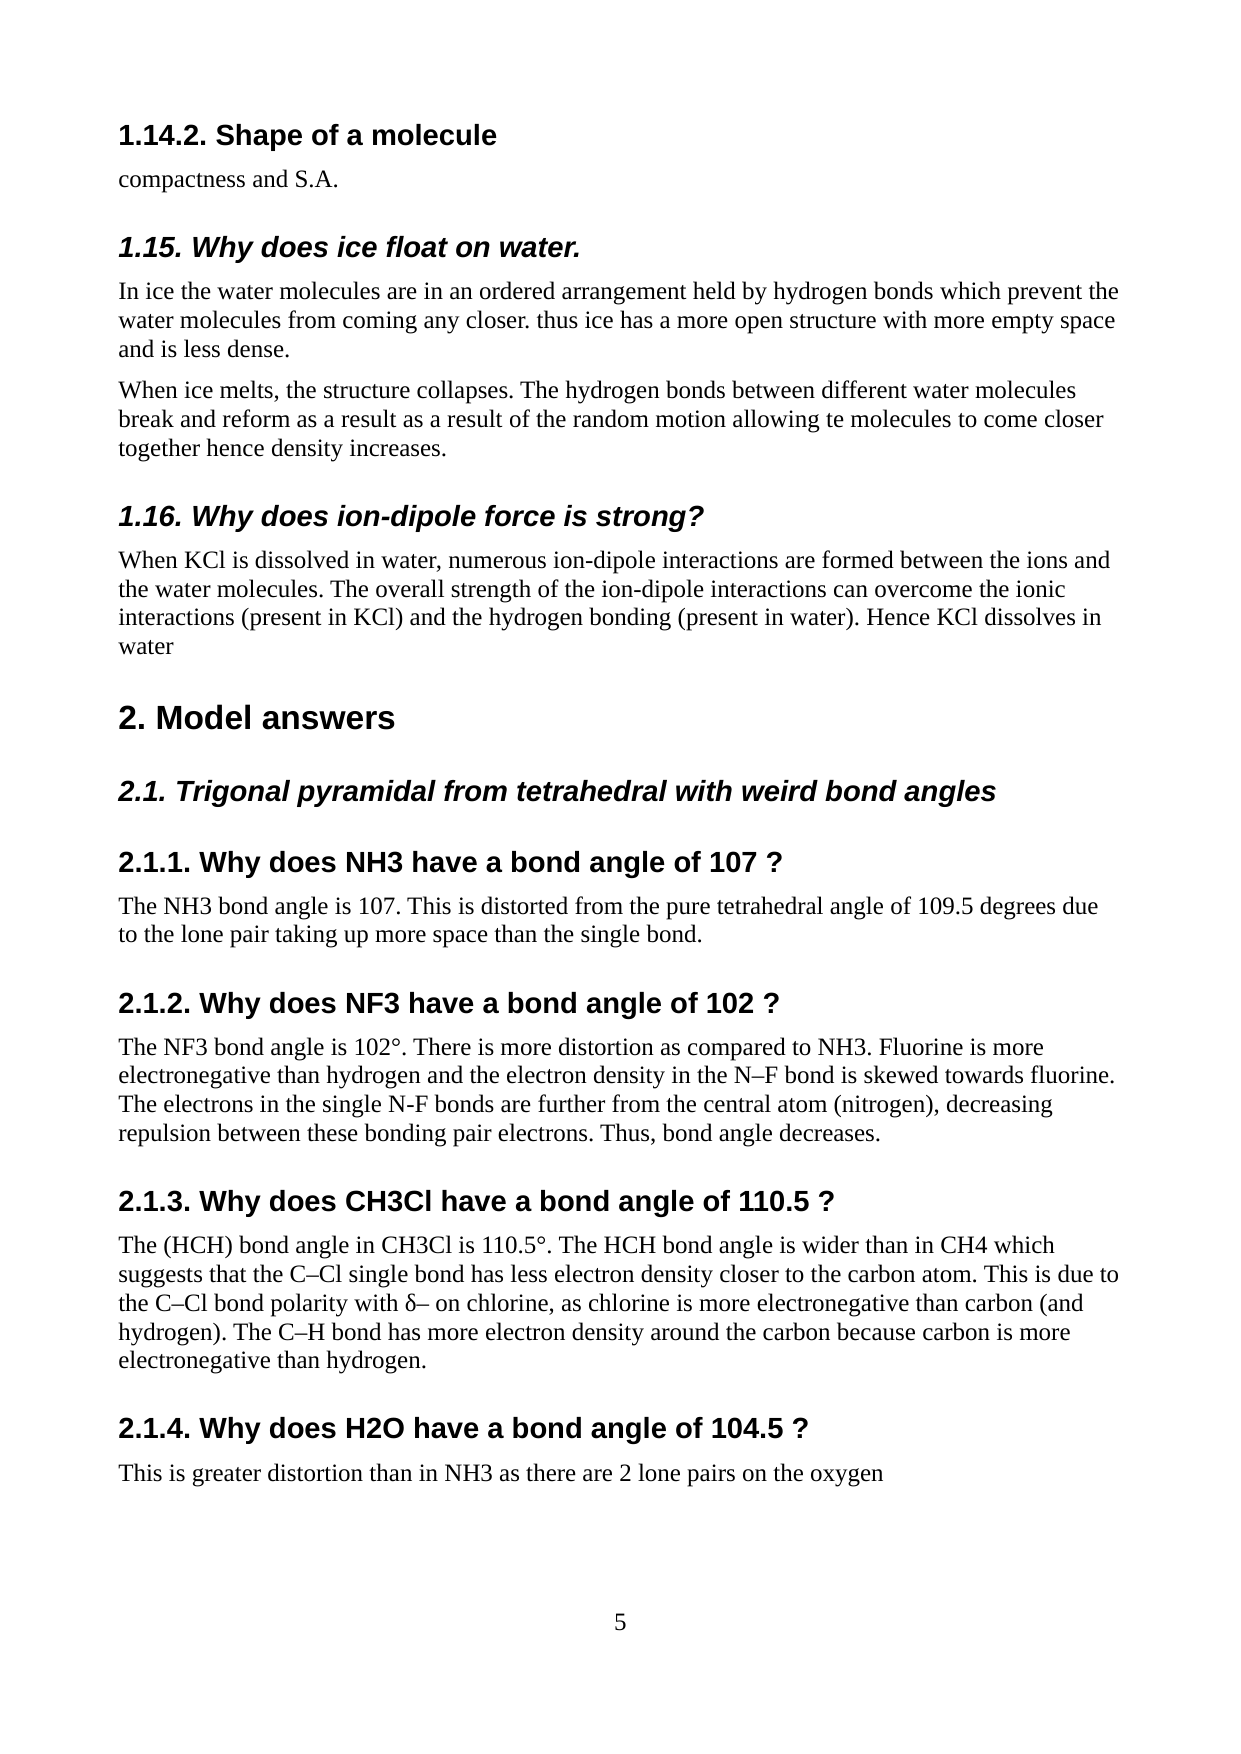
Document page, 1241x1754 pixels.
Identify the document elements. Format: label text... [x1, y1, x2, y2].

subtitle Why does NH3 have a bond angle of 107 ? [118, 845, 1122, 878]
subtitle Why does CH3Cl have a bond angle of 110.5 ? [118, 1184, 1122, 1218]
text When KCl is dissolved in water, numerous ion-dipole interactions are formed between the ions and the water molecules. The overall strength of the ion-dipole interactions can overcome the ionic interactions (present in KCl) and the hydrogen bonding (present in water). Hence KCl dissolves in water [118, 545, 1122, 660]
text The NF3 bond angle is 102°. There is more distortion as compared to NH3. Fluorine is more electronegative than hydrogen and the electron density in the N–F bond is skewed towards fluorine. The electrons in the single N-F bonds are further from the central atom (nitrogen), decreasing repulsion between these bonding pair electrons. Thus, bond angle decreases. [118, 1032, 1122, 1147]
text When ice melts, the structure collapses. The hydrogen bonds between different water molecules break and reform as a result as a result of the random motion allowing te molecules to come closer together hence density increases. [118, 375, 1122, 461]
subtitle Shape of a molecule [118, 118, 1122, 152]
text The (HCH) bond angle in CH3Cl is 110.5°. The HCH bond angle is wider than in CH4 which suggests that the C–Cl single bond has less electron density closer to the carbon atom. This is due to the C–Cl bond polarity with δ– on chlorine, as chlorine is more electronegative than carbon (and hydrogen). The C–H bond has more electron density around the carbon because carbon is more electronegative than hydrogen. [118, 1230, 1122, 1374]
text The NH3 bond angle is 107. This is distorted from the pure tetrahedral angle of 109.5 degrees due to the lone pair taking up more space than the single bond. [118, 891, 1122, 948]
subtitle Model answers [118, 697, 1122, 736]
subtitle Why does H2O have a bond angle of 104.5 ? [118, 1412, 1122, 1445]
subtitle Why does ice float on water. [118, 230, 1122, 264]
text This is greater distortion than in NH3 as there are 2 lone pairs on the oxygen [118, 1458, 1122, 1486]
subtitle Why does NF3 have a bond angle of 102 ? [118, 986, 1122, 1019]
text compactness and S.A. [118, 164, 1122, 193]
text In ice the water molecules are in an ordered arrangement held by hydrogen bonds which prevent the water molecules from coming any closer. thus ice has a more open structure with more empty space and is less dense. [118, 276, 1122, 363]
subtitle Why does ion-dipole force is strong? [118, 499, 1122, 532]
subtitle Trigonal pyramidal from tetrahedral with weird bond angles [118, 774, 1122, 807]
